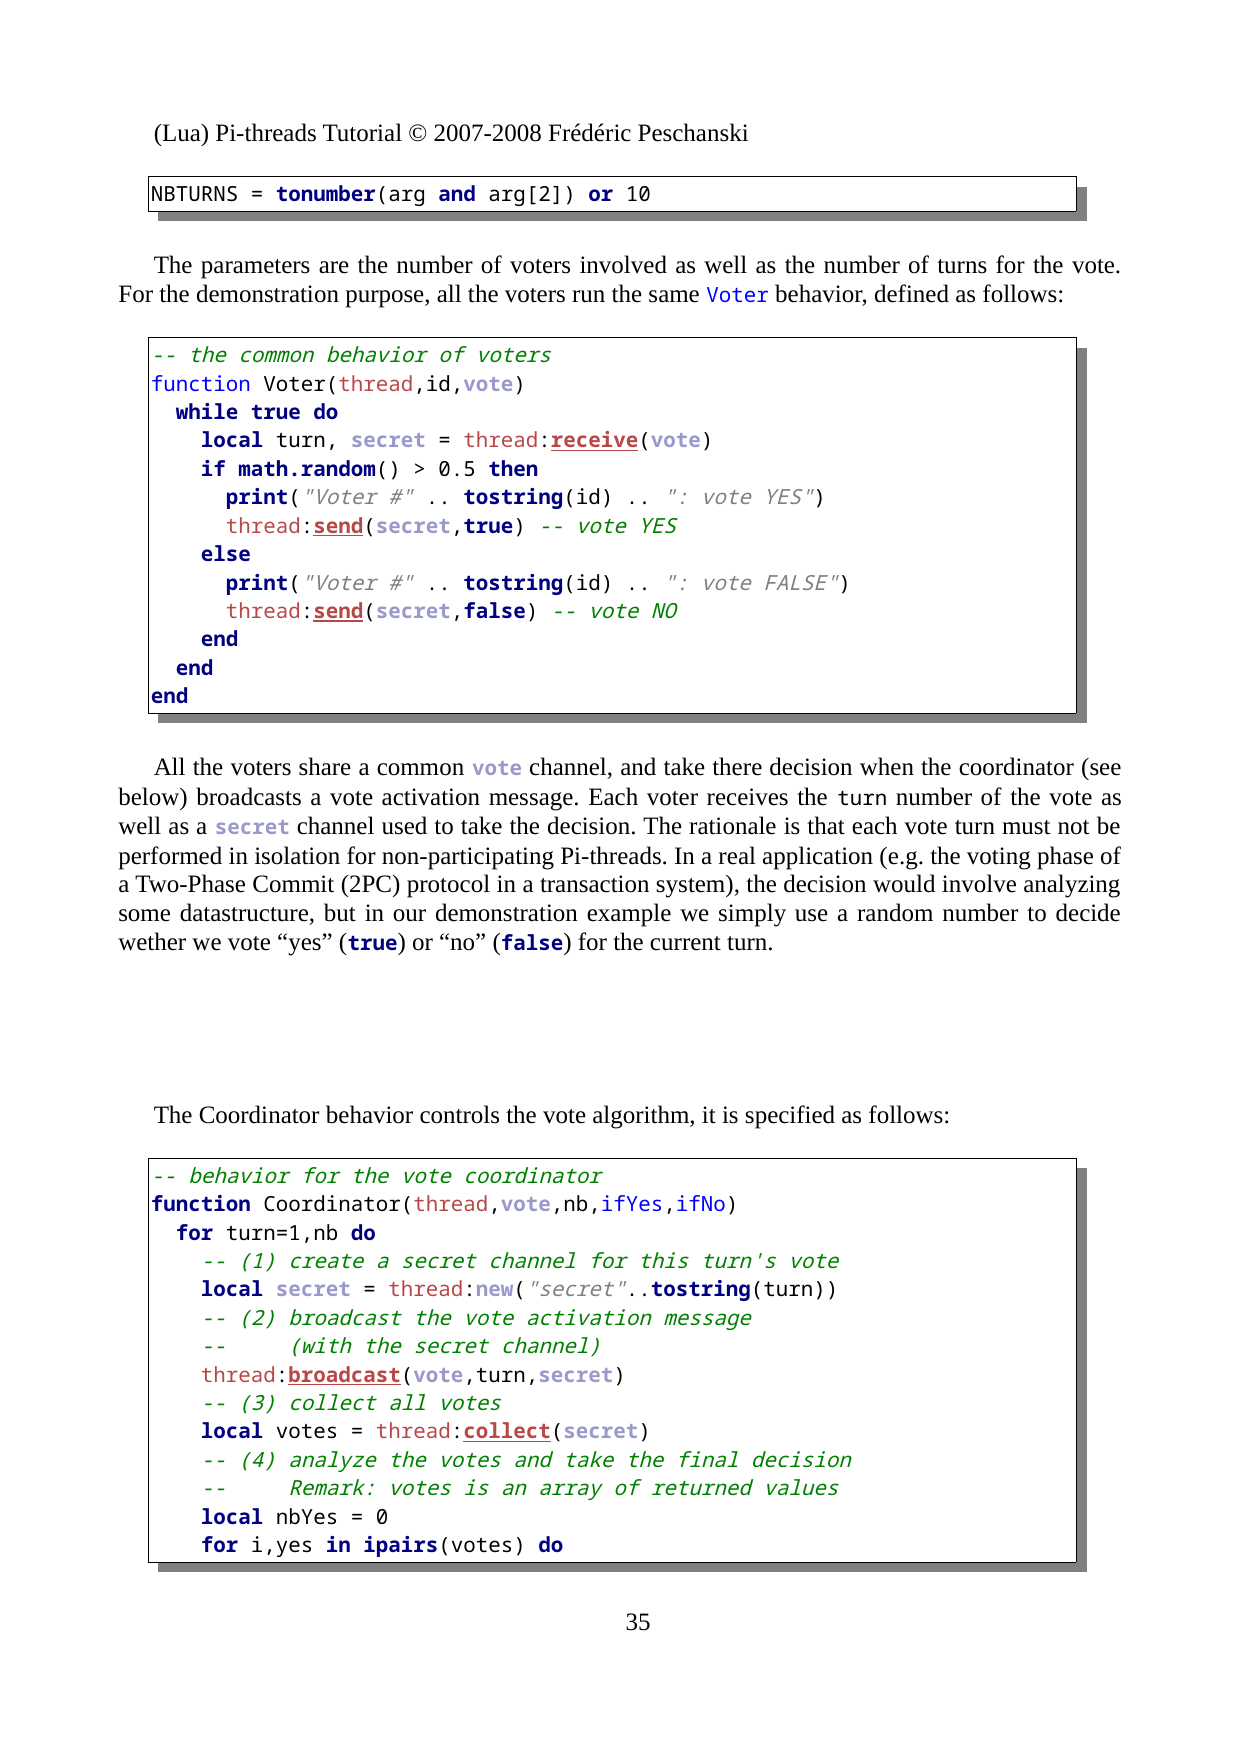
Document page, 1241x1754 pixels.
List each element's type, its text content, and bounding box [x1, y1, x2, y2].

text local votes = thread:collect(secret) [149, 1414, 1076, 1442]
text The Coordinator behavior controls the vote algorithm, it is specified as follows: [118, 1100, 1122, 1129]
text -- Remark: votes is an array of returned values [149, 1471, 1076, 1499]
text function Voter(thread,id,vote) [149, 366, 1076, 394]
text while true do [149, 394, 1076, 422]
text -- (3) collect all votes [149, 1385, 1076, 1414]
text -- behavior for the vote coordinator [149, 1159, 1076, 1186]
text for turn=1,nb do [149, 1214, 1076, 1243]
text NBTURNS = tonumber(arg and arg[2]) or 10 [149, 177, 1076, 211]
text if math.random() > 0.5 then [149, 451, 1076, 479]
text end [149, 622, 1076, 650]
text -- (1) create a secret channel for this turn's vote [149, 1243, 1076, 1271]
text print("Voter #" .. tostring(id) .. ": vote YES") [149, 479, 1076, 508]
text local nbYes = 0 [149, 1499, 1076, 1527]
text thread:send(secret,true) -- vote YES [149, 508, 1076, 536]
text -- (with the secret channel) [149, 1328, 1076, 1357]
text -- the common behavior of voters [149, 338, 1076, 366]
text -- (2) broadcast the vote activation message [149, 1300, 1076, 1328]
text print("Voter #" .. tostring(id) .. ": vote FALSE") [149, 565, 1076, 593]
text -- (4) analyze the votes and take the final decision [149, 1442, 1076, 1471]
text local secret = thread:new("secret"..tostring(turn)) [149, 1271, 1076, 1300]
text local turn, secret = thread:receive(vote) [149, 422, 1076, 451]
text end [149, 650, 1076, 678]
text The parameters are the number of voters involved as well as the number of turns for the vote. For the demonstration purpose, all the voters run the same Voter behavior, defined as follows: [118, 250, 1122, 308]
text for i,yes in ipairs(votes) do [149, 1527, 1076, 1562]
text All the voters share a common vote channel, and take there decision when the coordinator (see below) broadcasts a vote activation message. Each voter receives the turn number of the vote as well as a secret channel used to take the decision. The rationale is that each vote turn must not be performed in isolation for non-participating Pi-threads. In a real application (e.g. the voting phase of a Two-Phase Commit (2PC) protocol in a transaction system), the decision would involve analyzing some datastructure, but in our demonstration example we simply use a random number to decide wether we vote “yes” (true) or “no” (false) for the current turn. [118, 752, 1122, 956]
text function Coordinator(thread,vote,nb,ifYes,ifNo) [149, 1186, 1076, 1214]
text thread:send(secret,false) -- vote NO [149, 593, 1076, 622]
text else [149, 536, 1076, 565]
text thread:broadcast(vote,turn,secret) [149, 1357, 1076, 1385]
text end [149, 678, 1076, 713]
